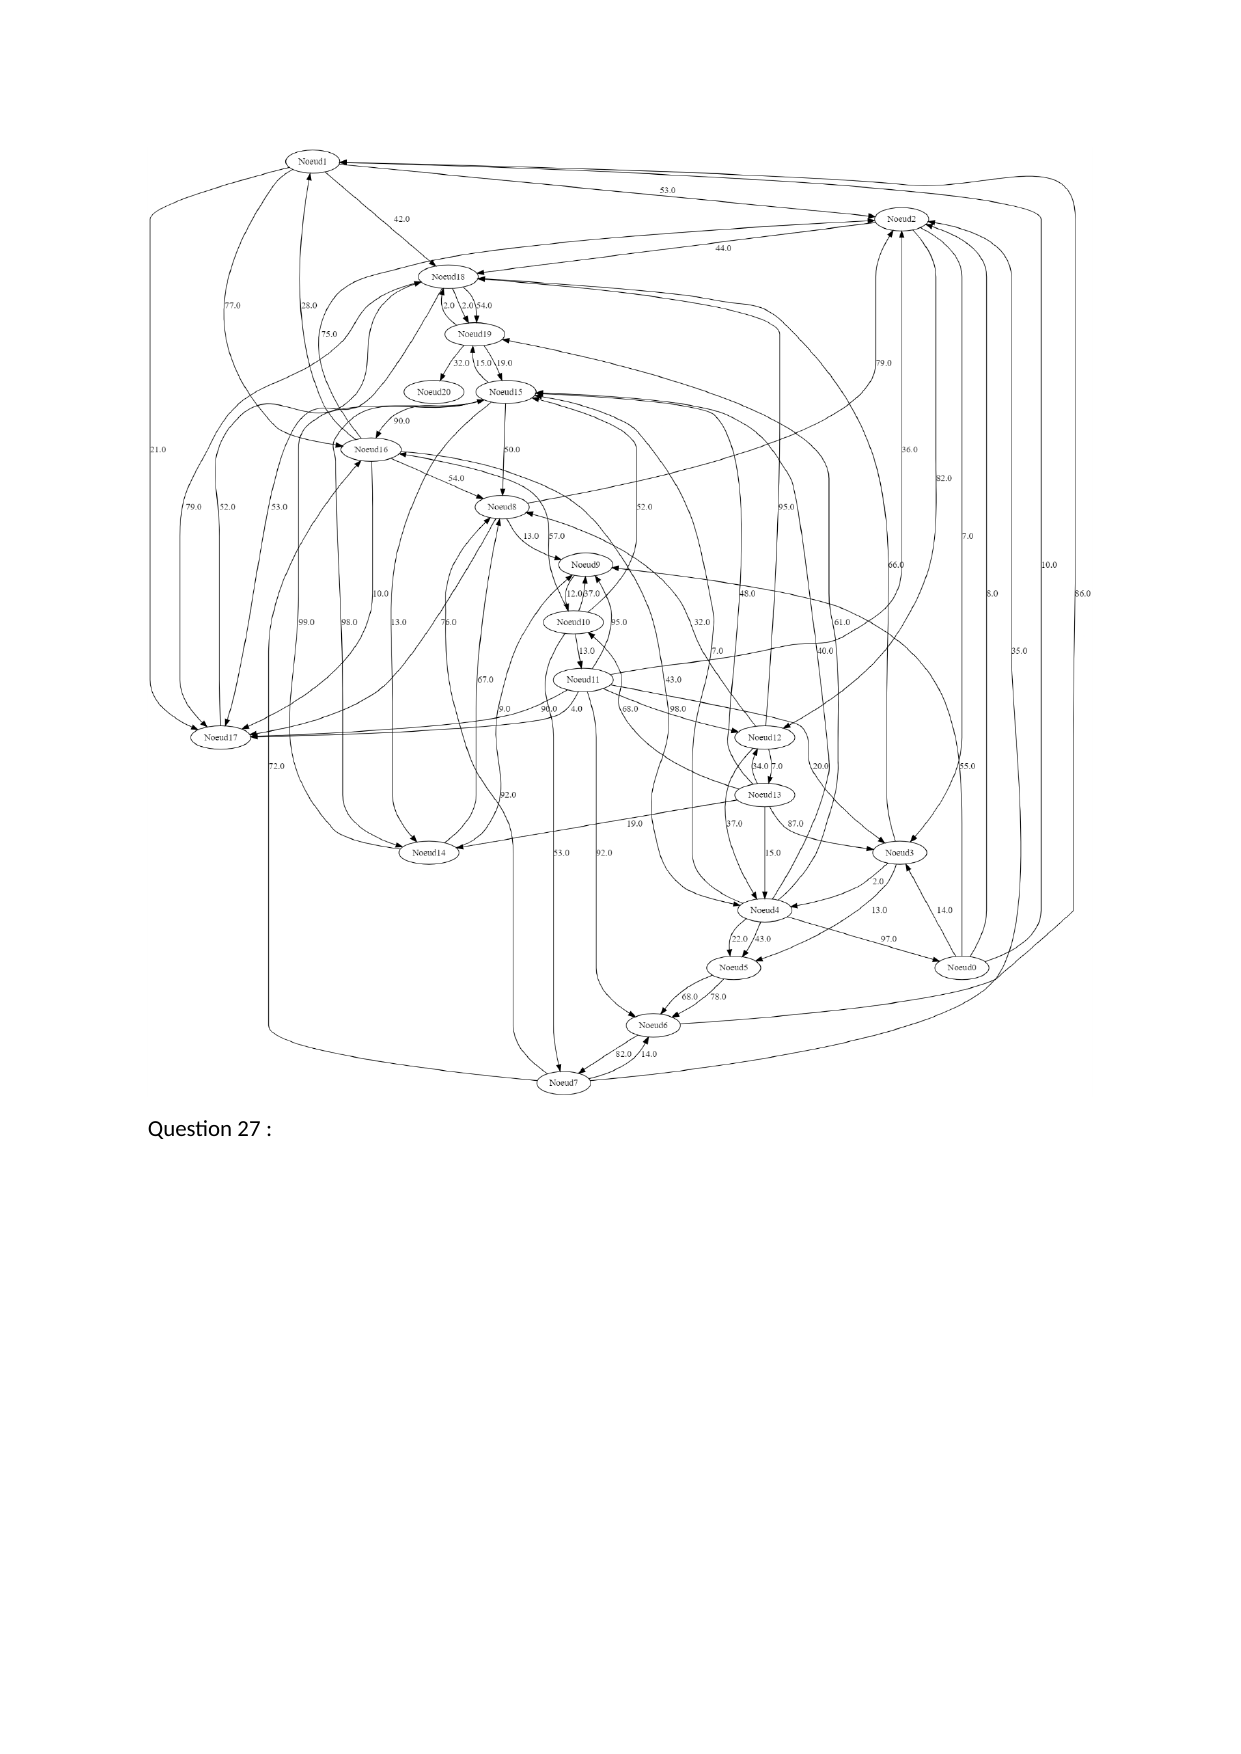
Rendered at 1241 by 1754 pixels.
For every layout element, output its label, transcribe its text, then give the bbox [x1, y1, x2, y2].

text Question 27 : [148, 1114, 1093, 1142]
